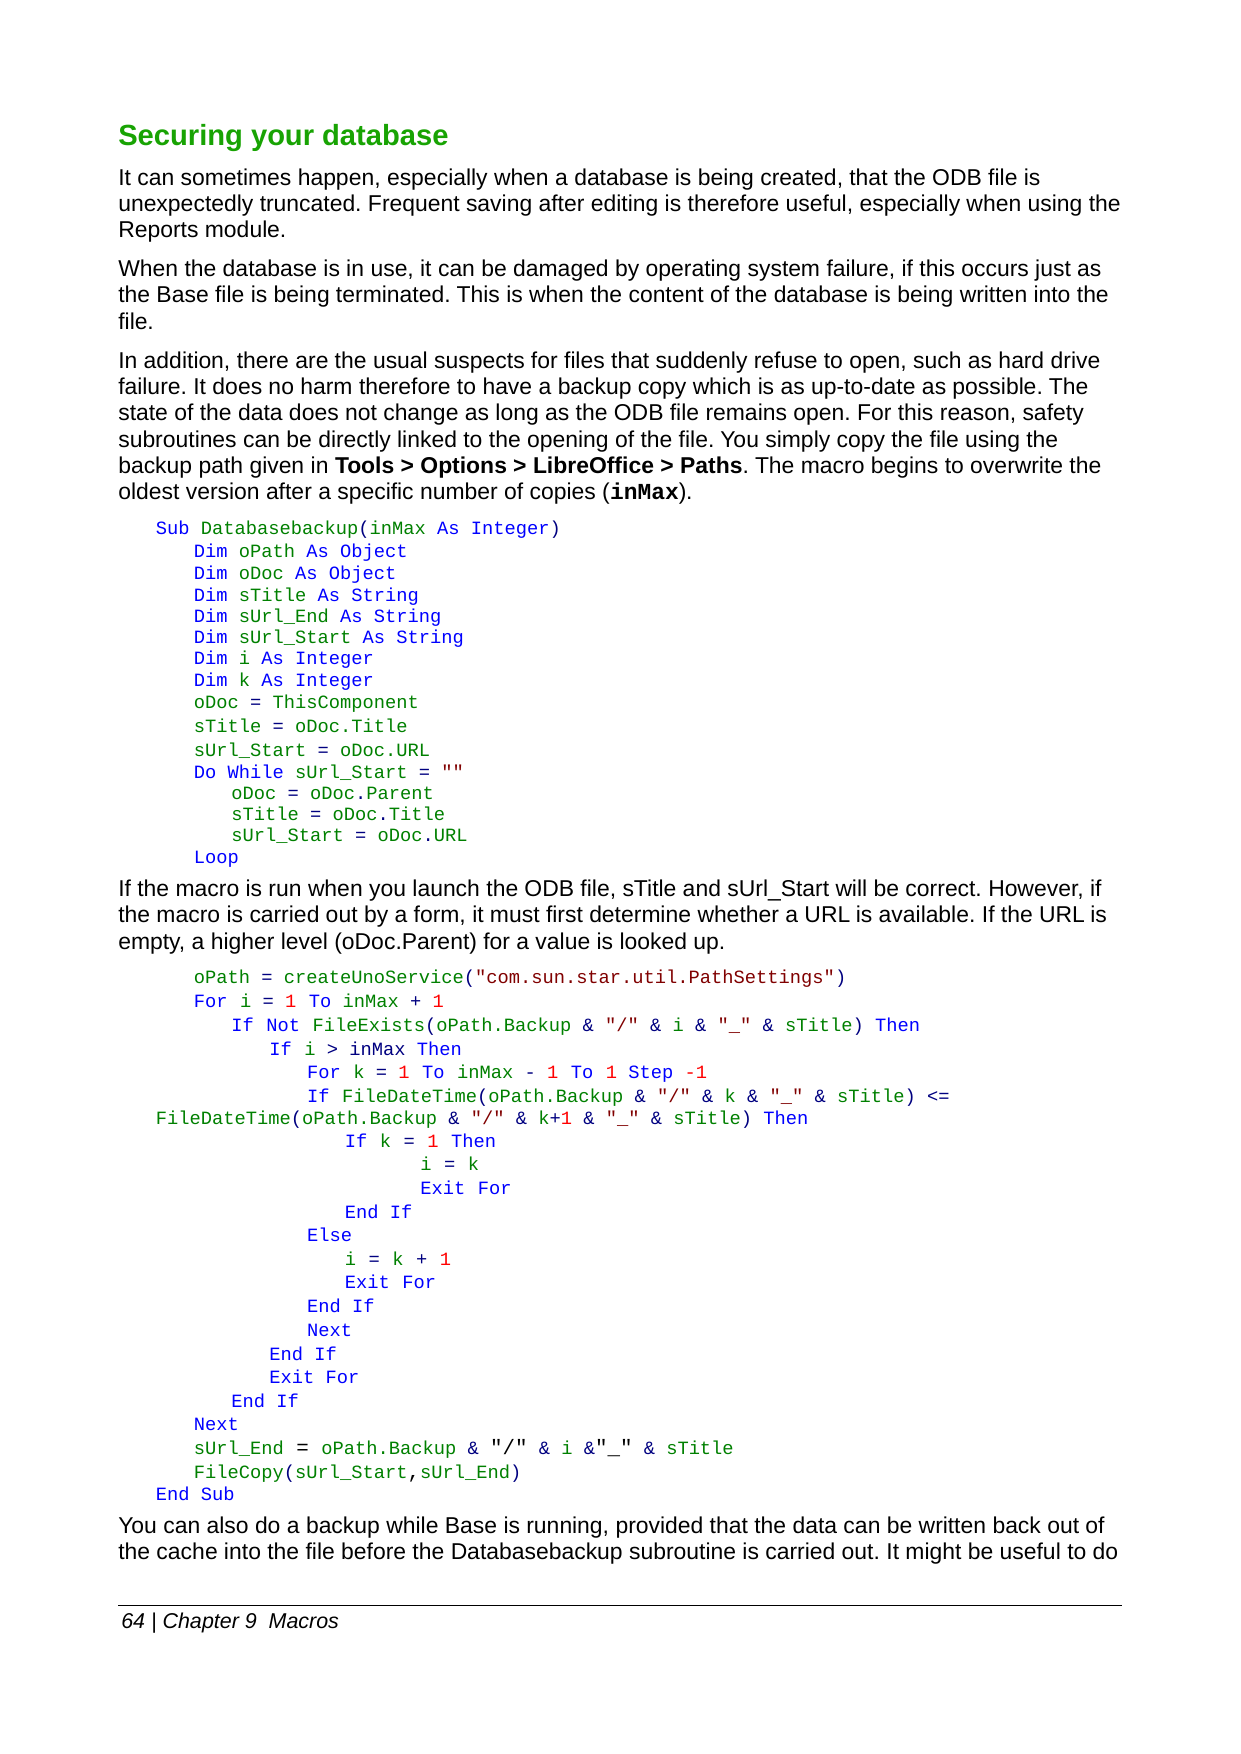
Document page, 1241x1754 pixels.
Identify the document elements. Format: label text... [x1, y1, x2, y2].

text Do While sUrl_Start = "" [156, 762, 1122, 784]
text Exit For [156, 1177, 1122, 1201]
text If the macro is run when you launch the ODB file, sTitle and sUrl_Start will be correct. However, if the macro is carried out by a form, it must first determine whether a URL is available. If the URL is empty, a higher level (oDoc.Parent) for a value is looked up. [118, 875, 1122, 954]
text End If [156, 1390, 1122, 1413]
text oPath = createUnoService("com.sun.star.util.PathSettings") [156, 967, 1122, 990]
text It can sometimes happen, especially when a database is being created, that the ODB file is unexpectedly truncated. Frequent saving after editing is therefore useful, especially when using the Reports module. [118, 163, 1122, 242]
text End If [156, 1295, 1122, 1319]
text sTitle = oDoc.Title [156, 715, 1122, 739]
text For k = 1 To inMax - 1 To 1 Step -1 [156, 1061, 1122, 1085]
text Dim oPath As Object [156, 540, 1122, 564]
subtitle Securing your database [118, 118, 1122, 152]
text sTitle = oDoc.Title [156, 805, 1122, 826]
text In addition, there are the usual suspects for files that suddenly refuse to open, such as hard drive failure. It does no harm therefore to have a backup copy which is as up-to-date as possible. The state of the data does not change as long as the ODB file remains open. For this reason, safety subroutines can be directly linked to the opening of the file. You simply copy the file using the backup path given in Tools > Options > LibreOffice > Paths. The macro begins to overwrite the oldest version after a specific number of copies (inMax). [118, 347, 1122, 507]
text Dim sUrl_End As String [156, 607, 1122, 628]
text Next [156, 1319, 1122, 1342]
text Exit For [156, 1272, 1122, 1295]
text When the database is in use, it can be damaged by operating system failure, if this occurs just as the Base file is being terminated. This is when the content of the database is being written into the file. [118, 255, 1122, 334]
text Dim k As Integer [156, 670, 1122, 692]
text oDoc = ThisComponent [156, 692, 1122, 715]
text Else [156, 1224, 1122, 1248]
text sUrl_End = oPath.Backup & "/" & i &"_" & sTitle [156, 1437, 1122, 1461]
text Dim sUrl_Start As String [156, 628, 1122, 649]
text You can also do a backup while Base is running, provided that the data can be written back out of the cache into the file before the Databasebackup subroutine is carried out. It might be useful to do [118, 1512, 1122, 1564]
text i = k + 1 [156, 1248, 1122, 1272]
text Dim oDoc As Object [156, 564, 1122, 585]
text End If [156, 1201, 1122, 1224]
text Loop [156, 847, 1122, 869]
text FileCopy(sUrl_Start,sUrl_End) [156, 1461, 1122, 1484]
text End If [156, 1342, 1122, 1366]
text Exit For [156, 1366, 1122, 1390]
text Dim i As Integer [156, 649, 1122, 670]
text For i = 1 To inMax + 1 [156, 990, 1122, 1014]
text Dim sTitle As String [156, 585, 1122, 607]
text If i > inMax Then [156, 1037, 1122, 1061]
text Next [156, 1413, 1122, 1437]
text If k = 1 Then [156, 1130, 1122, 1153]
text oDoc = oDoc.Parent [156, 784, 1122, 805]
text i = k [156, 1153, 1122, 1177]
text If FileDateTime(oPath.Backup & "/" & k & "_" & sTitle) <= FileDateTime(oPath.Backup & "/" & k+1 & "_" & sTitle) Then [156, 1085, 1122, 1130]
text End Sub [156, 1484, 1122, 1506]
text sUrl_Start = oDoc.URL [156, 826, 1122, 847]
text sUrl_Start = oDoc.URL [156, 739, 1122, 762]
text If Not FileExists(oPath.Backup & "/" & i & "_" & sTitle) Then [156, 1014, 1122, 1037]
text Sub Databasebackup(inMax As Integer) [156, 519, 1122, 540]
